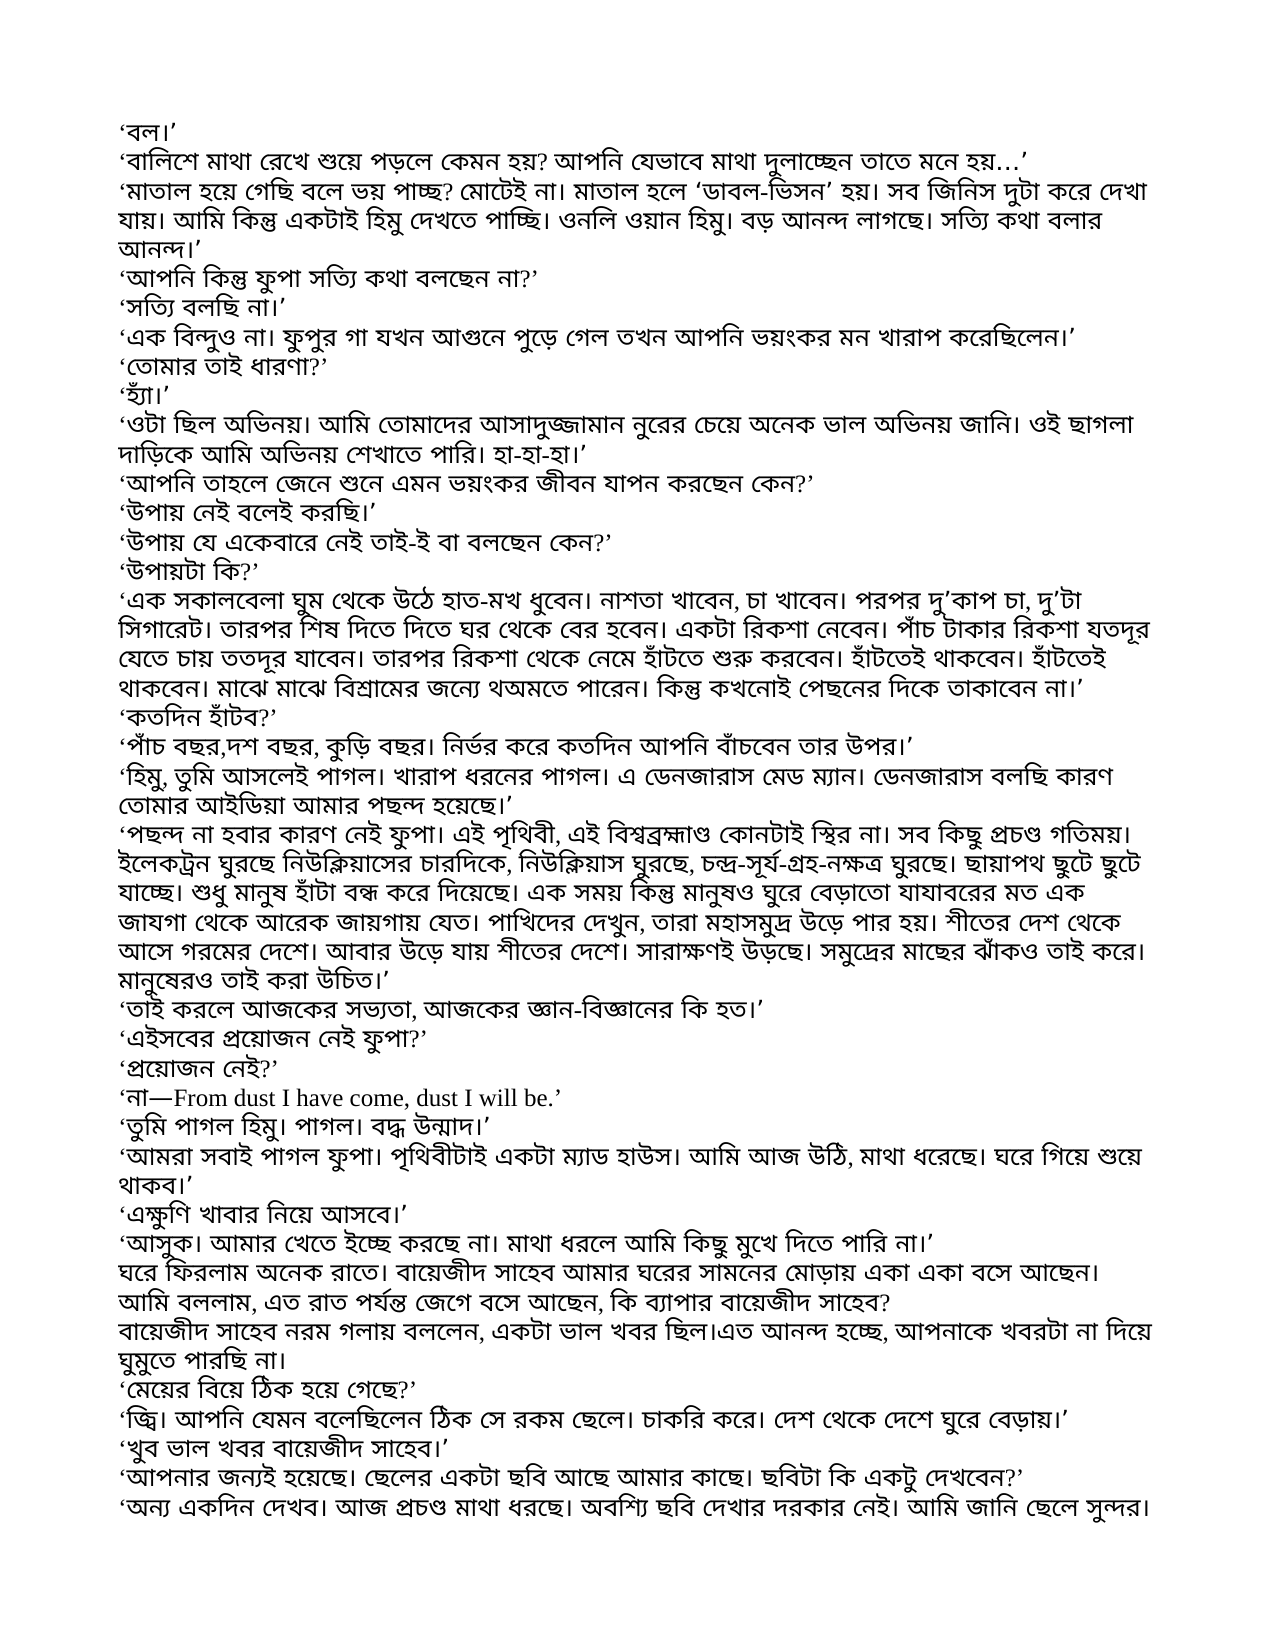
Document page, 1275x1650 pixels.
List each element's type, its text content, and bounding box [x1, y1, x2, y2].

text ‘পাঁচ বছর,দশ বছর, কুড়ি বছর। নির্ভর করে কতদিন আপনি বাঁচবেন তার উপর।’ [334, 732, 1157, 762]
text ‘হ্যাঁ।’ [118, 381, 1157, 411]
text ‘আপনি কিন্তু ফুপা সত্যি কথা বলছেন না?’ [118, 264, 1157, 293]
text ‘এইসবের প্রয়োজন নেই ফুপা?’ [118, 1024, 1157, 1054]
text ‘বালিশে মাথা রেখে শুয়ে পড়লে কেমন হয়? আপনি যেভাবে মাথা দুলাচ্ছেন তাতে মনে হয়…’ [118, 147, 1157, 177]
text ‘এক্ষুণি খাবার নিয়ে আসবে।’ [118, 1200, 173, 1229]
text ‘তাই করলে আজকের সভ্যতা, আজকের জ্ঞান-বিজ্ঞানের কি হত।’ [118, 995, 1157, 1024]
text ‘না—From dust I have come, dust I will be.’ [118, 1083, 1157, 1112]
text ‘মাতাল হয়ে গেছি বলে ভয় পাচ্ছ? মোটেই না। মাতাল হলে ‘ডাবল-ভিসন’ হয়। সব জিনিস দুটা করে দেখা যায়। আমি কিন্তু একটাই হিমু দেখতে পাচ্ছি। ওনলি ওয়ান হিমু। বড় আনন্দ লাগছে। সত্যি কথা বলার আনন্দ।’ [118, 177, 1157, 264]
text ‘তোমার তাই ধারণা?’ [118, 352, 1157, 381]
text ঘরে ফিরলাম অনেক রাতে। বায়েজীদ সাহেব আমার ঘরের সামনের মোড়ায় একা একা বসে আছেন। আমি বললাম, এত রাত পর্যন্ত জেগে বসে আছেন, কি ব্যাপার বায়েজীদ সাহেব? [118, 1259, 1157, 1317]
text ‘উপায় নেই বলেই করছি।’ [118, 498, 1157, 528]
text ‘আপনি তাহলে জেনে শুনে এমন ভয়ংকর জীবন যাপন করছেন কেন?’ [118, 469, 1157, 498]
text ‘প্রয়োজন নেই?’ [118, 1054, 1157, 1083]
text ‘তুমি পাগল হিমু। পাগল। বদ্ধ উন্মাদ।’ [244, 1112, 1157, 1142]
text ‘সত্যি বলছি না।’ [118, 293, 1157, 323]
text ‘এক্ষুণি খাবার নিয়ে আসবে।’ [160, 1200, 1157, 1229]
text বায়েজীদ সাহেব নরম গলায় বললেন, একটা ভাল খবর ছিল।এত আনন্দ হচ্ছে, আপনাকে খবরটা না দিয়ে ঘুমুতে পারছি না। [118, 1317, 1157, 1376]
text ‘পাঁচ বছর,দশ বছর, কুড়ি বছর। নির্ভর করে কতদিন আপনি বাঁচবেন তার উপর।’ [118, 732, 351, 762]
text ‘বল।’ [118, 118, 1157, 147]
text ‘হিমু, তুমি আসলেই পাগল। খারাপ ধরনের পাগল। এ ডেনজারাস মেড ম্যান। ডেনজারাস বলছি কারণ তোমার আইডিয়া আমার পছন্দ হয়েছে।’ [118, 762, 1157, 820]
text ‘জ্বি। আপনি যেমন বলেছিলেন ঠিক সে রকম ছেলে। চাকরি করে। দেশ থেকে দেশে ঘুরে বেড়ায়।’ [118, 1405, 1157, 1434]
text ‘আসুক। আমার খেতে ইচ্ছে করছে না। মাথা ধরলে আমি কিছু মুখে দিতে পারি না।’ [118, 1229, 723, 1259]
text ‘এক বিন্দুও না। ফুপুর গা যখন আগুনে পুড়ে গেল তখন আপনি ভয়ংকর মন খারাপ করেছিলেন।’ [118, 323, 213, 352]
text ‘আপনার জন্যই হয়েছে। ছেলের একটা ছবি আছে আমার কাছে। ছবিটা কি একটু দেখবেন?’ [904, 1463, 1157, 1493]
text ‘এক সকালবেলা ঘুম থেকে উঠে হাত-মখ ধুবেন। নাশতা খাবেন, চা খাবেন। পরপর দু’কাপ চা, দু’টা সিগারেট। তারপর শিষ দিতে দিতে ঘর থেকে বের হবেন। একটা রিকশা নেবেন। পাঁচ টাকার রিকশা যতদূর যেতে চায় ততদূর যাবেন। তারপর রিকশা থেকে নেমে হাঁটতে শুরু করবেন। হাঁটতেই থাকবেন। হাঁটতেই থাকবেন। মাঝে মাঝে বিশ্রামের জন্যে থঅমতে পারেন। কিন্তু কখনোই পেছনের দিকে তাকাবেন না।’ [118, 586, 1157, 703]
text ‘ওটা ছিল অভিনয়। আমি তোমাদের আসাদুজ্জামান নুরের চেয়ে অনেক ভাল অভিনয় জানি। ওই ছাগলা দাড়িকে আমি অভিনয় শেখাতে পারি। হা-হা-হা।’ [118, 411, 1157, 469]
text ‘কতদিন হাঁটব?’ [118, 703, 1157, 732]
text ‘আমরা সবাই পাগল ফুপা। পৃথিবীটাই একটা ম্যাড হাউস। আমি আজ উঠি, মাথা ধরেছে। ঘরে গিয়ে শুয়ে থাকব।’ [118, 1142, 1157, 1200]
text ‘উপায় যে একেবারে নেই তাই-ই বা বলছেন কেন?’ [118, 528, 1157, 557]
text ‘মেয়ের বিয়ে ঠিক হয়ে গেছে?’ [118, 1376, 1157, 1405]
text ‘আপনার জন্যই হয়েছে। ছেলের একটা ছবি আছে আমার কাছে। ছবিটা কি একটু দেখবেন?’ [118, 1463, 912, 1493]
text ‘এক বিন্দুও না। ফুপুর গা যখন আগুনে পুড়ে গেল তখন আপনি ভয়ংকর মন খারাপ করেছিলেন।’ [176, 323, 1157, 352]
text ‘খুব ভাল খবর বায়েজীদ সাহেব।’ [118, 1434, 1157, 1463]
text ‘উপায়টা কি?’ [118, 557, 1157, 586]
text ‘পছন্দ না হবার কারণ নেই ফুপা। এই পৃথিবী, এই বিশ্বব্রহ্মাণ্ড কোনটাই স্থির না। সব কিছু প্রচণ্ড গতিময়। ইলেকট্রন ঘুরছে নিউক্লিয়াসের চারদিকে, নিউক্লিয়াস ঘুরছে, চন্দ্র-সূর্য-গ্রহ-নক্ষত্র ঘুরছে। ছায়াপথ ছুটে ছুটে যাচ্ছে। শুধু মানুষ হাঁটা বন্ধ করে দিয়েছে। এক সময় কিন্তু মানুষও ঘুরে বেড়াতো যাযাবরের মত এক জাযগা থেকে আরেক জায়গায় যেত। পাখিদের দেখুন, তারা মহাসমুদ্র উড়ে পার হয়। শীতের দেশ থেকে আসে গরমের দেশে। আবার উড়ে যায় শীতের দেশে। সারাক্ষণই উড়ছে। সমুদ্রের মাছের ঝাঁকও তাই করে। মানুষেরও তাই করা উচিত।’ [118, 820, 1157, 995]
text ‘তুমি পাগল হিমু। পাগল। বদ্ধ উন্মাদ।’ [118, 1112, 273, 1142]
text ‘অন্য একদিন দেখব। আজ প্রচণ্ড মাথা ধরছে। অবশ্যি ছবি দেখার দরকার নেই। আমি জানি ছেলে সুন্দর। [118, 1493, 1157, 1522]
text ‘আসুক। আমার খেতে ইচ্ছে করছে না। মাথা ধরলে আমি কিছু মুখে দিতে পারি না।’ [686, 1229, 1157, 1259]
